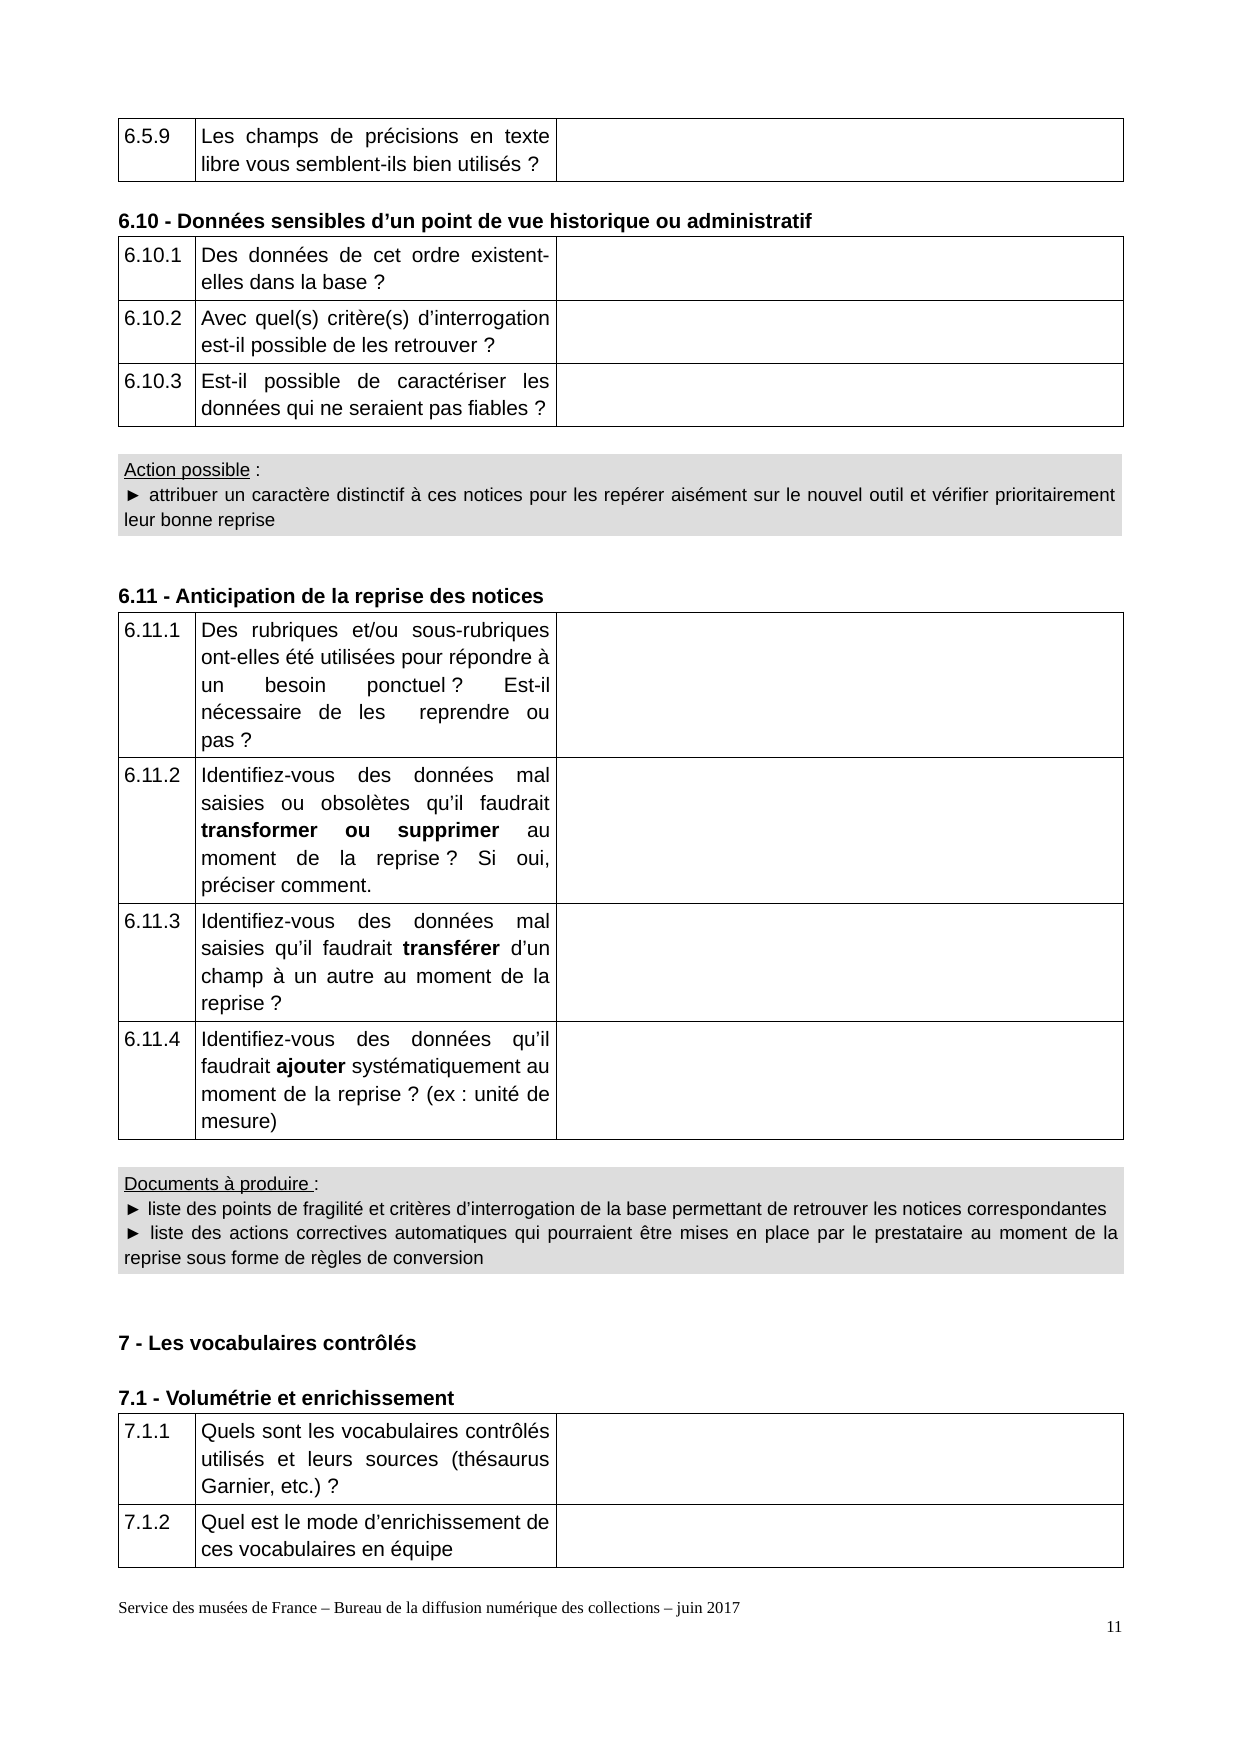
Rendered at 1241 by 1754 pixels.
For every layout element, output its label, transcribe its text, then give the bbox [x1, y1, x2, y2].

table_cell 6.10.2 [119, 301, 195, 363]
table_cell Identifiez-vous des données qu’il faudrait ajouter systématiquement au moment de la reprise ? (ex : unité de mesure) [196, 1022, 556, 1139]
table_cell 6.11.3 [119, 904, 195, 1021]
table_cell Identifiez-vous des données mal saisies ou obsolètes qu’il faudrait transformer ou supprimer au moment de la reprise ? Si oui, préciser comment. [196, 758, 556, 903]
table_cell Identifiez-vous des données mal saisies qu’il faudrait transférer d’un champ à un autre au moment de la reprise ? [196, 904, 556, 1021]
table_cell 6.11.2 [119, 758, 195, 903]
table_cell [557, 119, 1123, 181]
table_cell [557, 301, 1123, 363]
table_cell [557, 1505, 1123, 1567]
table_header Documents à produire : ► liste des points de fragilité et critères d’interrogation de la base permettant de retrouver les notices correspondantes ► liste des actions correctives automatiques qui pourraient être mises en place par le prestataire au moment de la reprise sous forme de règles de conversion [118, 1167, 1124, 1274]
table_header Des rubriques et/ou sous-rubriques ont-elles été utilisées pour répondre à un besoin ponctuel ? Est-il nécessaire de les reprendre ou pas ? [196, 613, 556, 757]
table_header [557, 1414, 1123, 1503]
table_cell Avec quel(s) critère(s) d’interrogation est-il possible de les retrouver ? [196, 301, 556, 363]
text 7.1 - Volumétrie et enrichissement [118, 1385, 1122, 1409]
table_header 6.11.1 [119, 613, 195, 757]
table_header [557, 237, 1123, 299]
table_cell [557, 904, 1123, 1021]
text 6.10 - Données sensibles d’un point de vue historique ou administratif [118, 209, 1122, 233]
table_cell [557, 758, 1123, 903]
table_cell 6.10.3 [119, 364, 195, 426]
table_cell Les champs de précisions en texte libre vous semblent-ils bien utilisés ? [196, 119, 556, 181]
table_cell 6.5.9 [119, 119, 195, 181]
table_header 6.10.1 [119, 237, 195, 299]
table_cell Quel est le mode d’enrichissement de ces vocabulaires en équipe [196, 1505, 556, 1567]
table_header [557, 613, 1123, 757]
table_header 7.1.1 [119, 1414, 195, 1503]
table_cell [557, 364, 1123, 426]
table_header Quels sont les vocabulaires contrôlés utilisés et leurs sources (thésaurus Garnier, etc.) ? [196, 1414, 556, 1503]
text 7 - Les vocabulaires contrôlés [118, 1330, 1122, 1354]
table_header Des données de cet ordre existent-elles dans la base ? [196, 237, 556, 299]
table_cell [557, 1022, 1123, 1139]
text 6.11 - Anticipation de la reprise des notices [118, 584, 1122, 608]
table_cell 6.11.4 [119, 1022, 195, 1139]
table_header Action possible : ► attribuer un caractère distinctif à ces notices pour les repérer aisément sur le nouvel outil et vérifier prioritairement leur bonne reprise [118, 454, 1122, 536]
table_cell Est-il possible de caractériser les données qui ne seraient pas fiables ? [196, 364, 556, 426]
table_cell 7.1.2 [119, 1505, 195, 1567]
